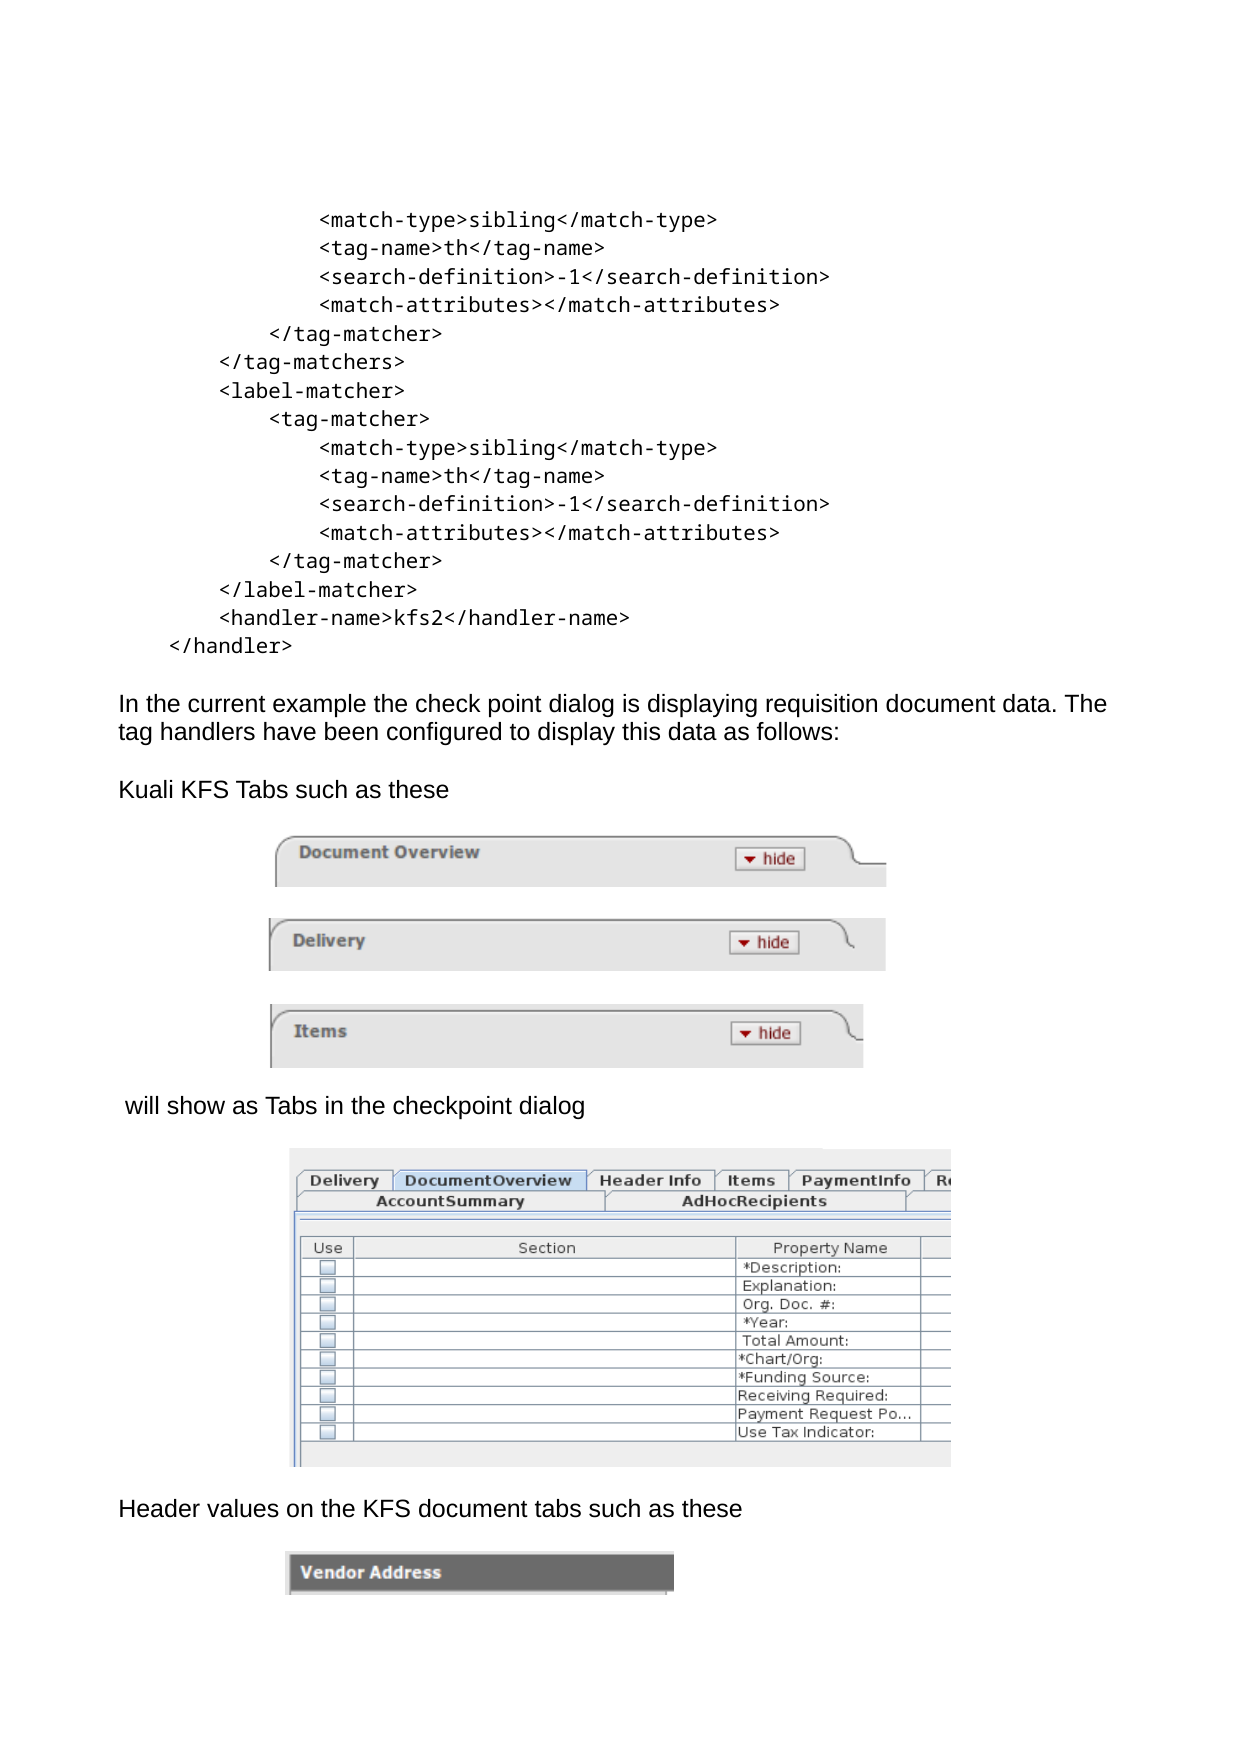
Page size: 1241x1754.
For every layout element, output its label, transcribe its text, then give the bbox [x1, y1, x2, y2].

text <match-type>sibling</match-type> [118, 205, 1122, 233]
text <handler-name>kfs2</handler-name> [118, 603, 1122, 632]
text <label-matcher> [118, 376, 1122, 404]
picture [263, 918, 886, 971]
text </tag-matcher> [118, 546, 1122, 575]
picture [263, 803, 887, 887]
text <search-definition>-1</search-definition> [118, 489, 1122, 518]
text <tag-name>th</tag-name> [118, 461, 1122, 489]
text will show as Tabs in the checkpoint dialog [118, 1091, 1122, 1120]
text <tag-name>th</tag-name> [118, 233, 1122, 262]
picture [258, 1004, 864, 1068]
picture [289, 1148, 951, 1467]
text <search-definition>-1</search-definition> [118, 262, 1122, 290]
text </handler> [118, 632, 1122, 660]
text </label-matcher> [118, 575, 1122, 603]
picture [285, 1551, 674, 1595]
text </tag-matcher> [118, 319, 1122, 347]
text <tag-matcher> [118, 404, 1122, 433]
text Header values on the KFS document tabs such as these [118, 1493, 1122, 1522]
text </tag-matchers> [118, 347, 1122, 376]
text <match-attributes></match-attributes> [118, 518, 1122, 546]
text Kuali KFS Tabs such as these [118, 775, 1122, 803]
text <match-attributes></match-attributes> [118, 290, 1122, 319]
text In the current example the check point dialog is displaying requisition document data. The tag handlers have been configured to display this data as follows: [118, 688, 1122, 746]
text <match-type>sibling</match-type> [118, 433, 1122, 461]
